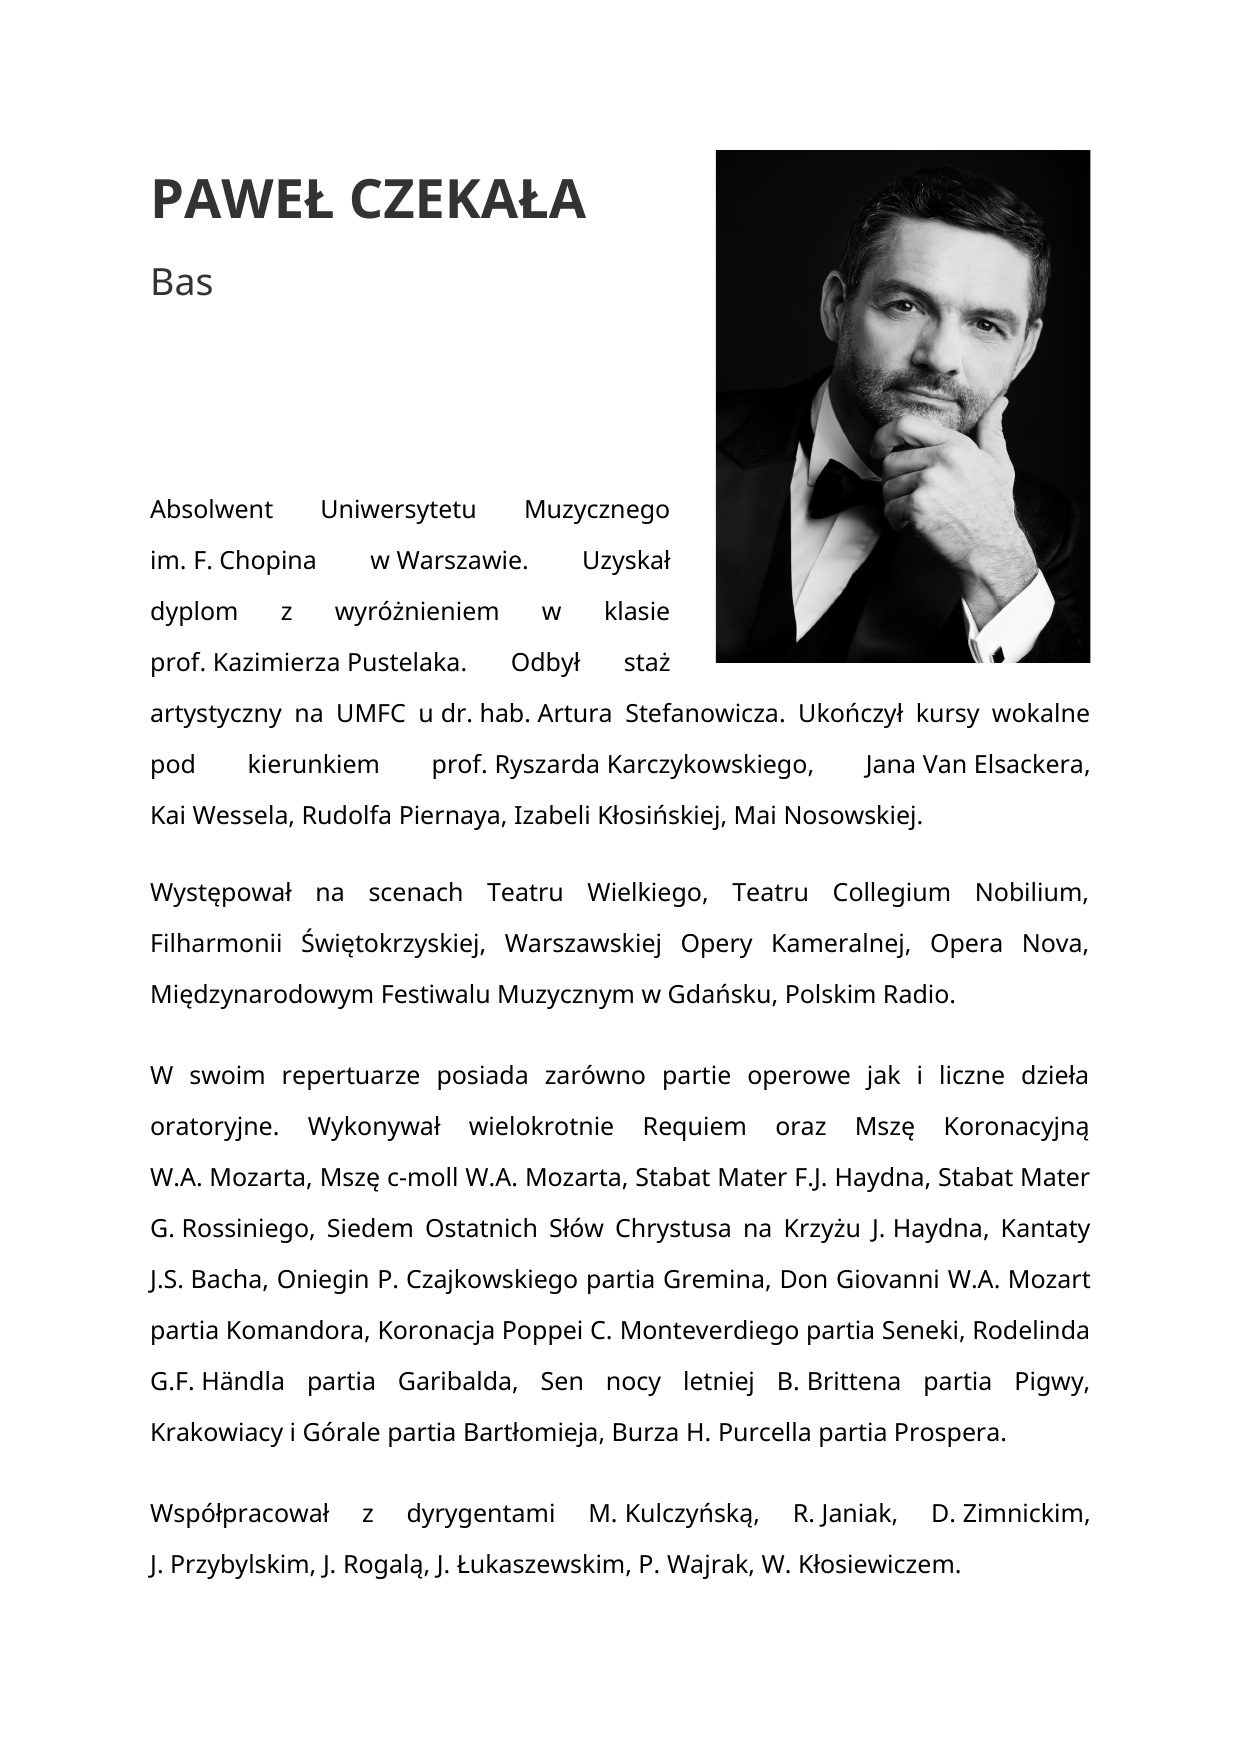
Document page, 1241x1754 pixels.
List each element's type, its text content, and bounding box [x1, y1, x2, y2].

picture [715, 150, 1091, 663]
text Absolwent Uniwersytetu Muzycznego im. F. Chopina w Warszawie. Uzyskał dyplom z wyróżnieniem w klasie prof. Kazimierza Pustelaka. Odbył staż artystyczny na UMFC u dr. hab. Artura Stefanowicza. Ukończył kursy wokalne pod kierunkiem prof. Ryszarda Karczykowskiego, Jana Van Elsackera, Kai Wessela, Rudolfa Piernaya, Izabeli Kłosińskiej, Mai Nosowskiej. [150, 492, 1091, 832]
text PAWEŁ CZEKAŁA [150, 160, 715, 234]
text Występował na scenach Teatru Wielkiego, Teatru Collegium Nobilium, Filharmonii Świętokrzyskiej, Warszawskiej Opery Kameralnej, Opera Nova, Międzynarodowym Festiwalu Muzycznym w Gdańsku, Polskim Radio. [150, 874, 1091, 1010]
text Bas [150, 255, 715, 306]
text Współpracował z dyrygentami M. Kulczyńską, R. Janiak, D. Zimnickim, J. Przybylskim, J. Rogalą, J. Łukaszewskim, P. Wajrak, W. Kłosiewiczem. [150, 1496, 1091, 1581]
text W swoim repertuarze posiada zarówno partie operowe jak i liczne dzieła oratoryjne. Wykonywał wielokrotnie Requiem oraz Mszę Koronacyjną W.A. Mozarta, Mszę c-moll W.A. Mozarta, Stabat Mater F.J. Haydna, Stabat Mater G. Rossiniego, Siedem Ostatnich Słów Chrystusa na Krzyżu J. Haydna, Kantaty J.S. Bacha, Oniegin P. Czajkowskiego partia Gremina, Don Giovanni W.A. Mozart partia Komandora, Koronacja Poppei C. Monteverdiego partia Seneki, Rodelinda G.F. Händla partia Garibalda, Sen nocy letniej B. Brittena partia Pigwy, Krakowiacy i Górale partia Bartłomieja, Burza H. Purcella partia Prospera. [150, 1057, 1091, 1449]
